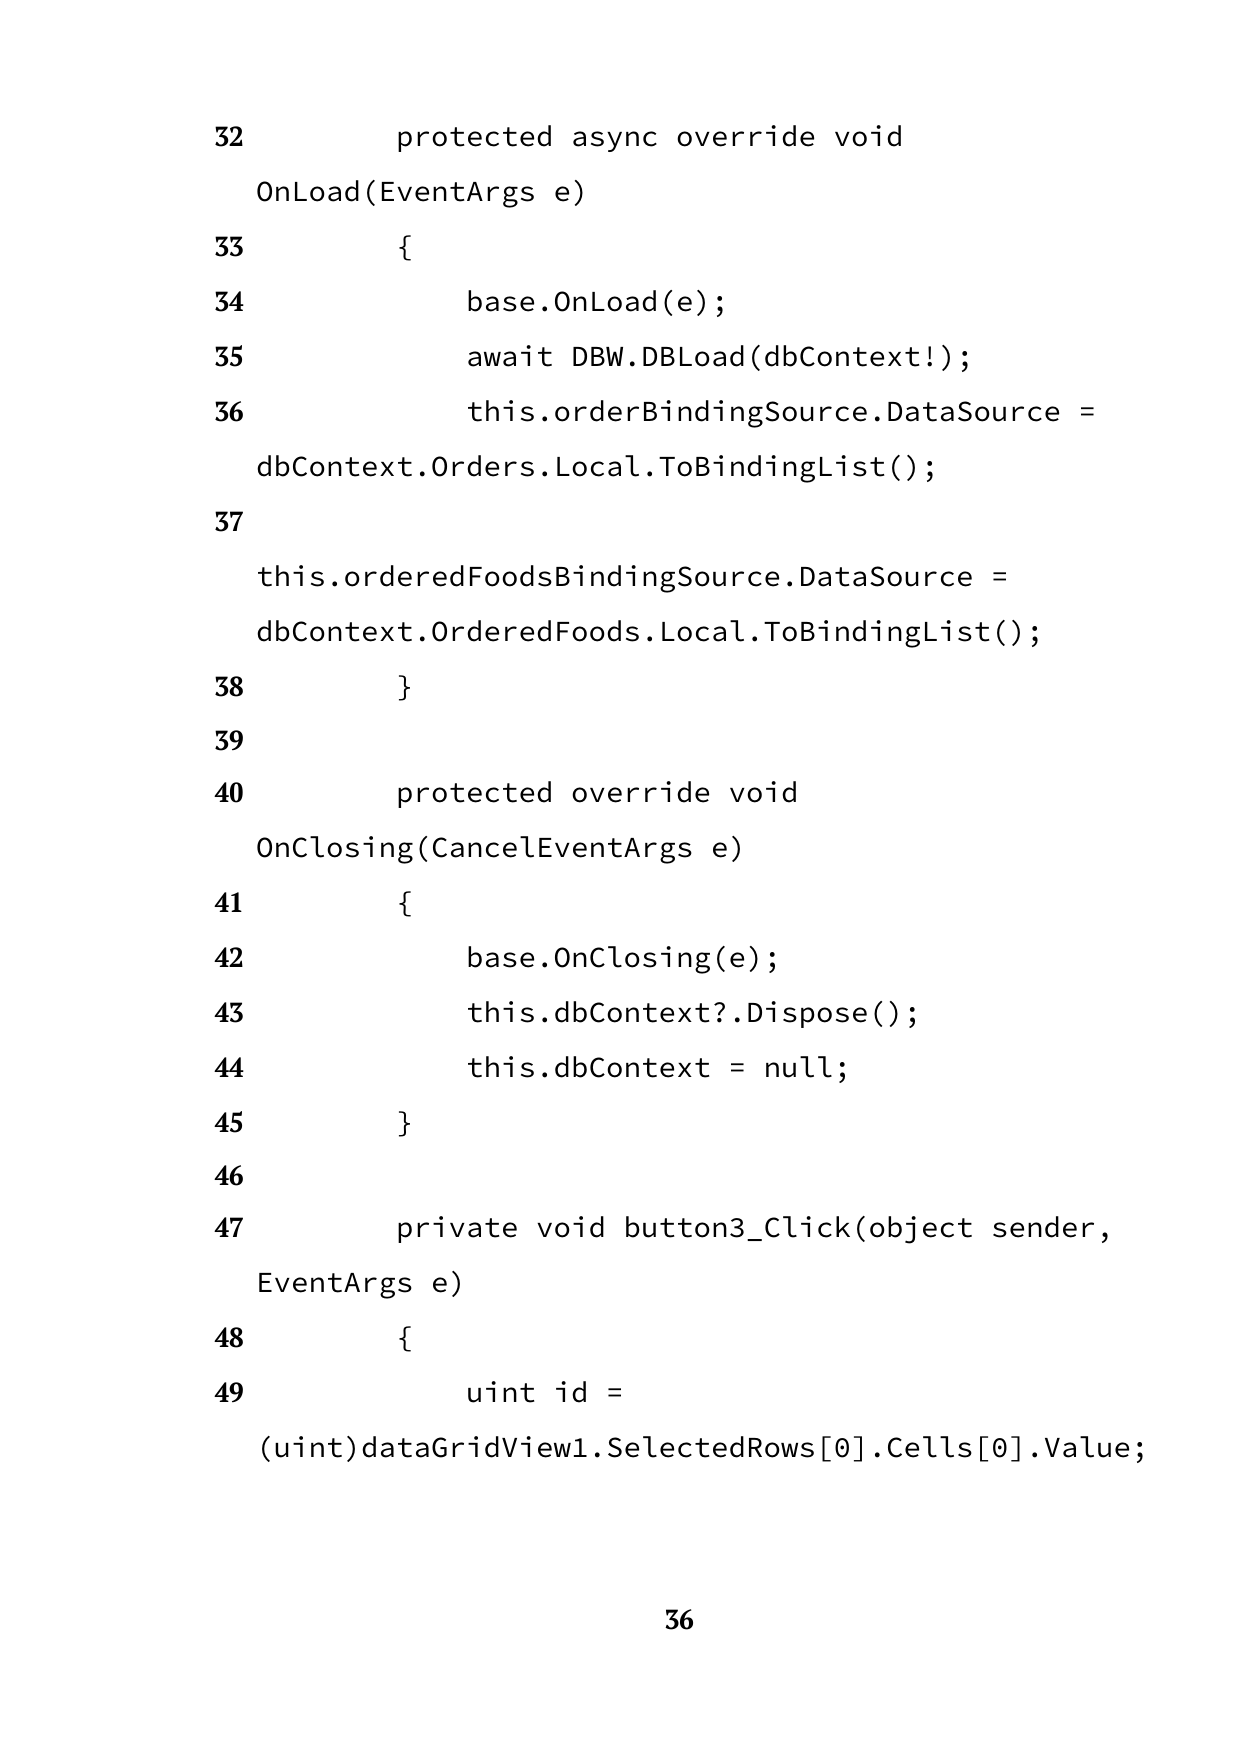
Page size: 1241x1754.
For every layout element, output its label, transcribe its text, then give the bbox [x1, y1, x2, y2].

list protected override void OnClosing(CancelEventArgs e) [214, 773, 1181, 865]
list } [214, 668, 1181, 705]
list } [214, 1103, 1181, 1140]
list { [214, 1319, 1181, 1355]
list private void button3_Click(object sender, EventArgs e) [214, 1209, 1181, 1300]
list base.OnClosing(e); [214, 938, 1181, 975]
list { [214, 883, 1181, 920]
list this.orderedFoodsBindingSource.DataSource = dbContext.OrderedFoods.Local.ToBindingList(); [214, 503, 1181, 650]
list uint id = (uint)dataGridView1.SelectedRows[0].Cells[0].Value; [214, 1374, 1181, 1465]
list this.dbContext?.Dispose(); [214, 993, 1181, 1030]
list protected async override void OnLoad(EventArgs e) [214, 118, 1181, 210]
list this.orderBindingSource.DataSource = dbContext.Orders.Local.ToBindingList(); [214, 393, 1181, 485]
list base.OnLoad(e); [214, 283, 1181, 320]
list { [214, 228, 1181, 265]
list await DBW.DBLoad(dbContext!); [214, 338, 1181, 375]
list this.dbContext = null; [214, 1048, 1181, 1085]
